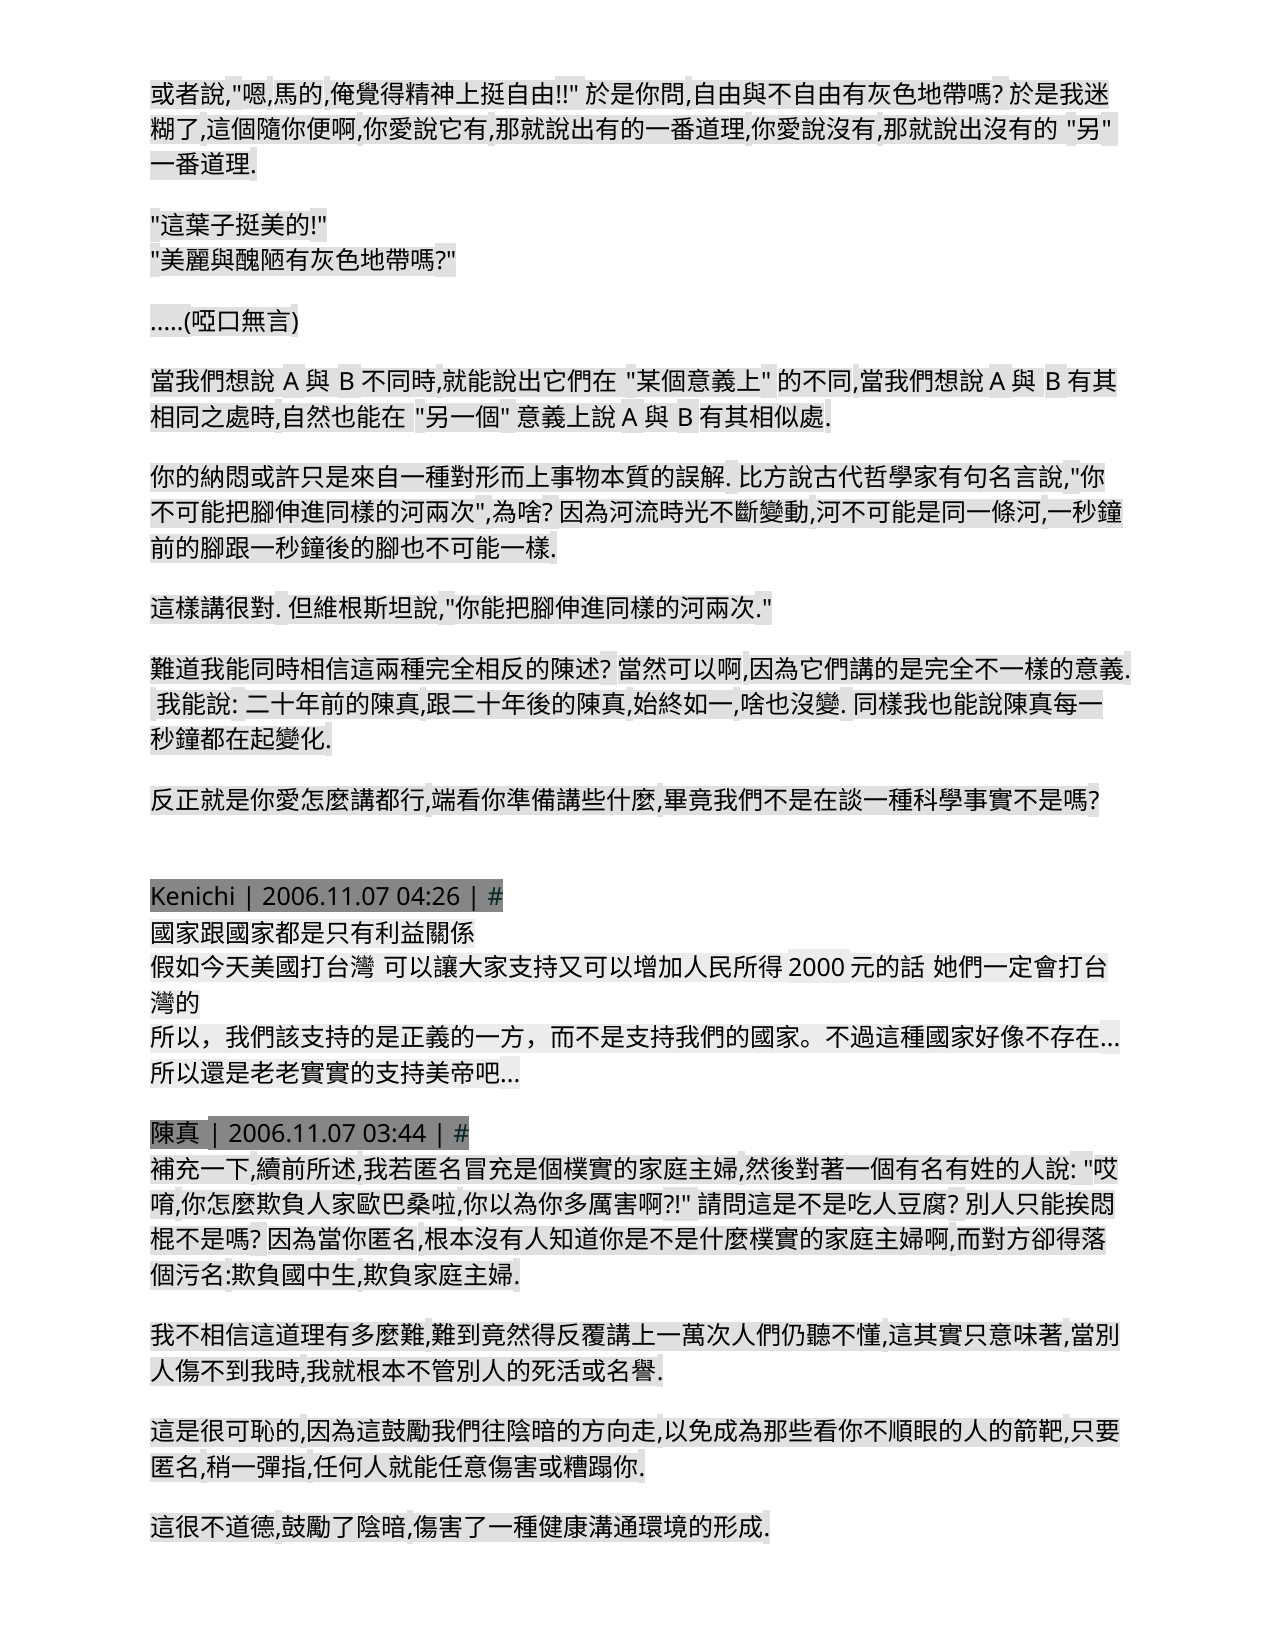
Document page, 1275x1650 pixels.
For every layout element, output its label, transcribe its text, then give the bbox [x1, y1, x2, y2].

text "這葉子挺美的!" "美麗與醜陋有灰色地帶嗎?" [150, 206, 1125, 277]
text .....(啞口無言) [150, 302, 1125, 337]
text 陳真 | 2006.11.07 03:44 | # [150, 1114, 1125, 1150]
text 難道我能同時相信這兩種完全相反的陳述? 當然可以啊,因為它們講的是完全不一樣的意義. 我能說: 二十年前的陳真,跟二十年後的陳真,始終如一,啥也沒變. 同樣我也能說陳真每一秒鐘都在起變化. [150, 650, 1125, 756]
text 你的納悶或許只是來自一種對形而上事物本質的誤解. 比方說古代哲學家有句名言說,"你不可能把腳伸進同樣的河兩次",為啥? 因為河流時光不斷變動,河不可能是同一條河,一秒鐘前的腳跟一秒鐘後的腳也不可能一樣. [150, 458, 1125, 564]
text 這樣講很對. 但維根斯坦說,"你能把腳伸進同樣的河兩次." [150, 589, 1125, 625]
text 或者說,"嗯,馬的,俺覺得精神上挺自由!!" 於是你問,自由與不自由有灰色地帶嗎? 於是我迷糊了,這個隨你便啊,你愛說它有,那就說出有的一番道理,你愛說沒有,那就說出沒有的 "另" 一番道理. [150, 75, 1125, 181]
text Kenichi | 2006.11.07 04:26 | # [150, 877, 1125, 912]
text 當我們想說 A 與 B 不同時,就能說出它們在 "某個意義上" 的不同,當我們想說A 與 B 有其相同之處時,自然也能在 "另一個" 意義上說A 與 B 有其相似處. [150, 362, 1125, 433]
text 這是很可恥的,因為這鼓勵我們往陰暗的方向走,以免成為那些看你不順眼的人的箭靶,只要匿名,稍一彈指,任何人就能任意傷害或糟蹋你. [150, 1412, 1125, 1483]
text 這很不道德,鼓勵了陰暗,傷害了一種健康溝通環境的形成. [150, 1508, 1125, 1544]
text 反正就是你愛怎麼講都行,端看你準備講些什麼,畢竟我們不是在談一種科學事實不是嗎? [150, 781, 1125, 852]
text 補充一下,續前所述,我若匿名冒充是個樸實的家庭主婦,然後對著一個有名有姓的人說: "哎唷,你怎麼欺負人家歐巴桑啦,你以為你多厲害啊?!" 請問這是不是吃人豆腐? 別人只能挨悶棍不是嗎? 因為當你匿名,根本沒有人知道你是不是什麼樸實的家庭主婦啊,而對方卻得落個污名:欺負國中生,欺負家庭主婦. [150, 1150, 1125, 1292]
text 我不相信這道理有多麼難,難到竟然得反覆講上一萬次人們仍聽不懂,這其實只意味著,當別人傷不到我時,我就根本不管別人的死活或名譽. [150, 1317, 1125, 1387]
text 國家跟國家都是只有利益關係 假如今天美國打台灣 可以讓大家支持又可以增加人民所得2000元的話 她們一定會打台灣的 所以，我們該支持的是正義的一方，而不是支持我們的國家。不過這種國家好像不存在...所以還是老老實實的支持美帝吧... [150, 912, 1125, 1089]
